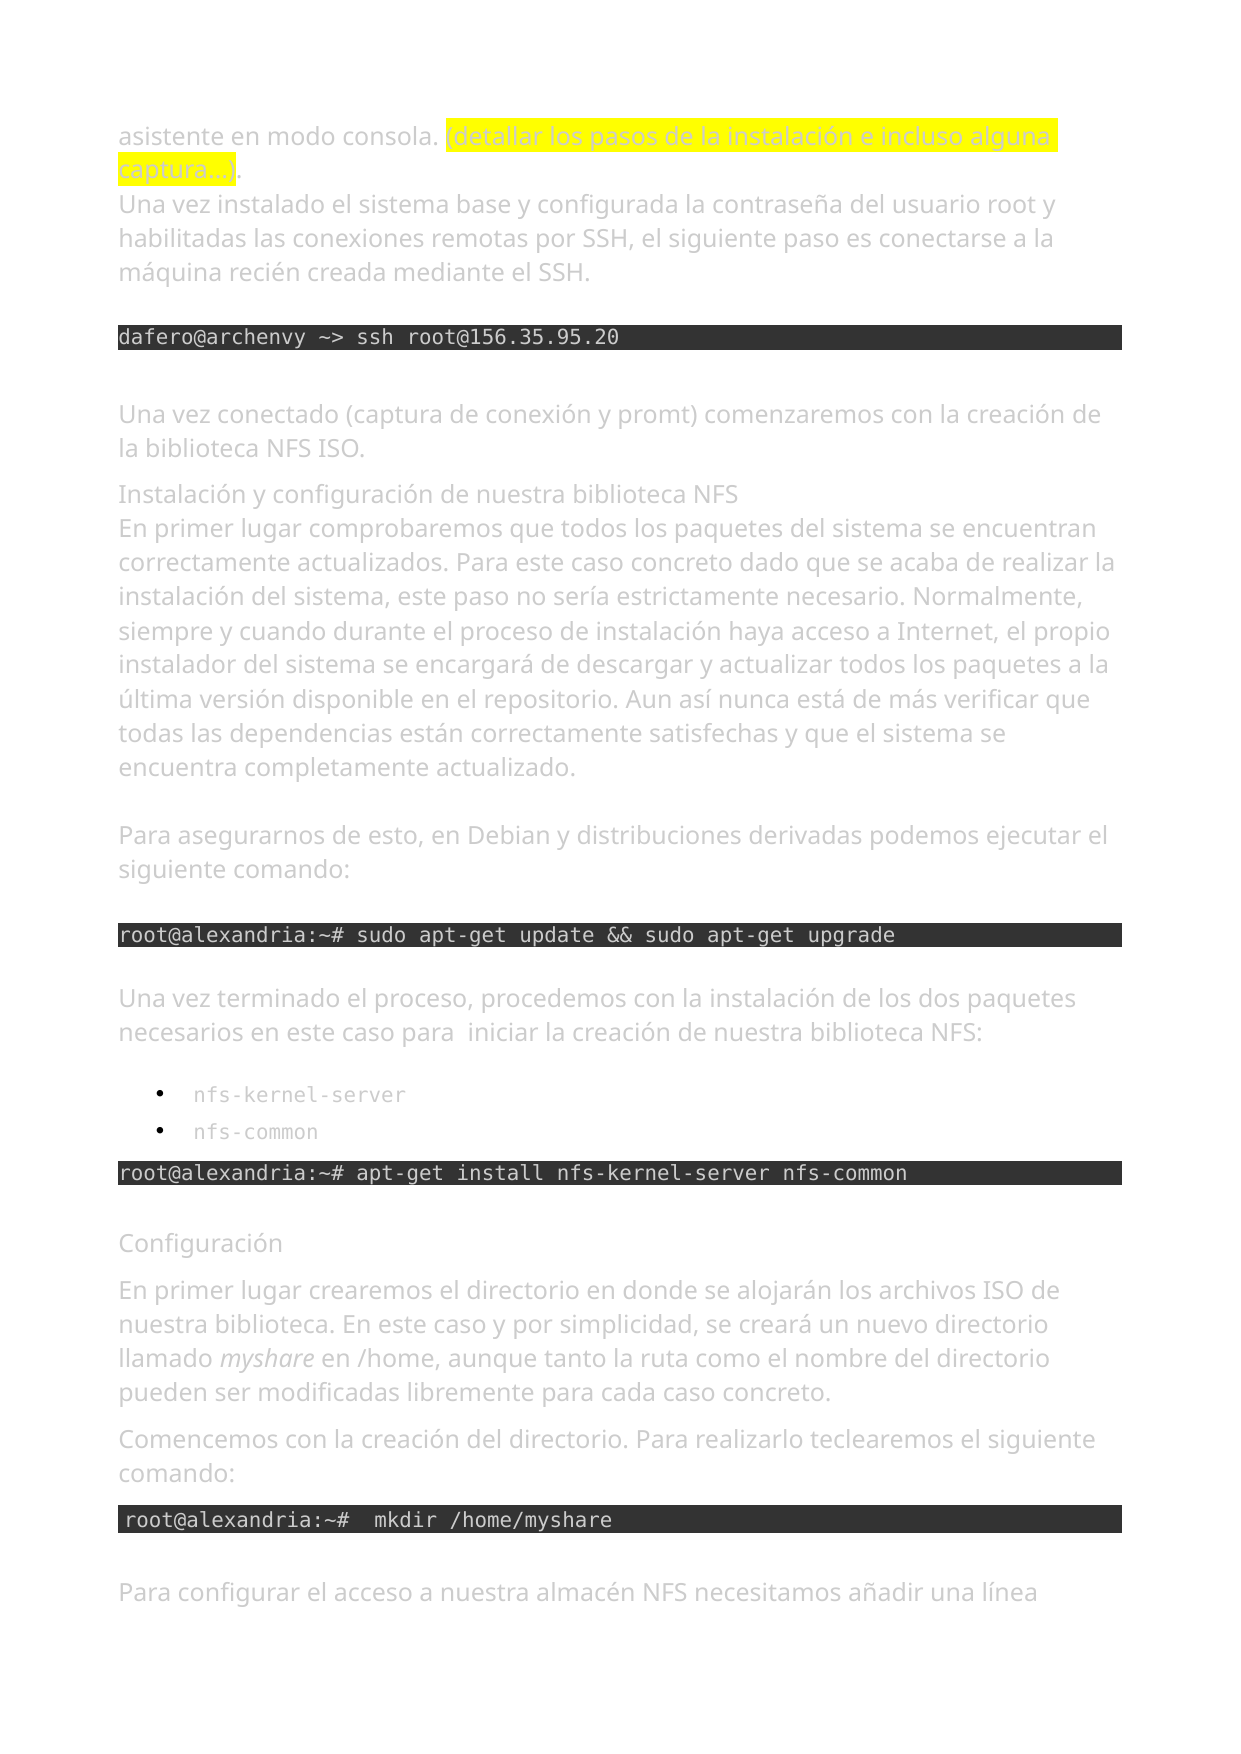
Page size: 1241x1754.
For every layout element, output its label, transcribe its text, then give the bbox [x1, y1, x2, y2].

list nfs-common [156, 1120, 1122, 1145]
text Comencemos con la creación del directorio. Para realizarlo teclearemos el siguiente comando: [118, 1421, 1122, 1489]
text root@alexandria:~# sudo apt-get update && sudo apt-get upgrade [118, 923, 1122, 947]
text Una vez conectado (captura de conexión y promt) comenzaremos con la creación de la biblioteca NFS ISO. [118, 396, 1122, 464]
text root@alexandria:~# apt-get install nfs-kernel-server nfs-common [118, 1161, 1122, 1185]
text Configuración [118, 1226, 1122, 1260]
text En primer lugar crearemos el directorio en donde se alojarán los archivos ISO de nuestra biblioteca. En este caso y por simplicidad, se creará un nuevo directorio llamado myshare en /home, aunque tanto la ruta como el nombre del directorio pueden ser modificadas libremente para cada caso concreto. [118, 1273, 1122, 1409]
text Para configurar el acceso a nuestra almacén NFS necesitamos añadir una línea [118, 1575, 1122, 1609]
text En primer lugar comprobaremos que todos los paquetes del sistema se encuentran correctamente actualizados. Para este caso concreto dado que se acaba de realizar la instalación del sistema, este paso no sería estrictamente necesario. Normalmente, siempre y cuando durante el proceso de instalación haya acceso a Internet, el propio instalador del sistema se encargará de descargar y actualizar todos los paquetes a la última versión disponible en el repositorio. Aun así nunca está de más verificar que todas las dependencias están correctamente satisfechas y que el sistema se encuentra completamente actualizado. [118, 511, 1122, 783]
text root@alexandria:~# mkdir /home/myshare [118, 1505, 1122, 1533]
text Una vez instalado el sistema base y configurada la contraseña del usuario root y habilitadas las conexiones remotas por SSH, el siguiente paso es conectarse a la máquina recién creada mediante el SSH. [118, 186, 1122, 288]
text dafero@archenvy ~> ssh root@156.35.95.20 [118, 325, 1122, 350]
list nfs-kernel-server [156, 1083, 1122, 1108]
text Instalación y configuración de nuestra biblioteca NFS [118, 477, 1122, 511]
text Para asegurarnos de esto, en Debian y distribuciones derivadas podemos ejecutar el siguiente comando: [118, 817, 1122, 886]
text Una vez terminado el proceso, procedemos con la instalación de los dos paquetes necesarios en este caso para iniciar la creación de nuestra biblioteca NFS: [118, 981, 1122, 1049]
text asistente en modo consola. (detallar los pasos de la instalación e incluso alguna captura...). [118, 118, 1122, 186]
